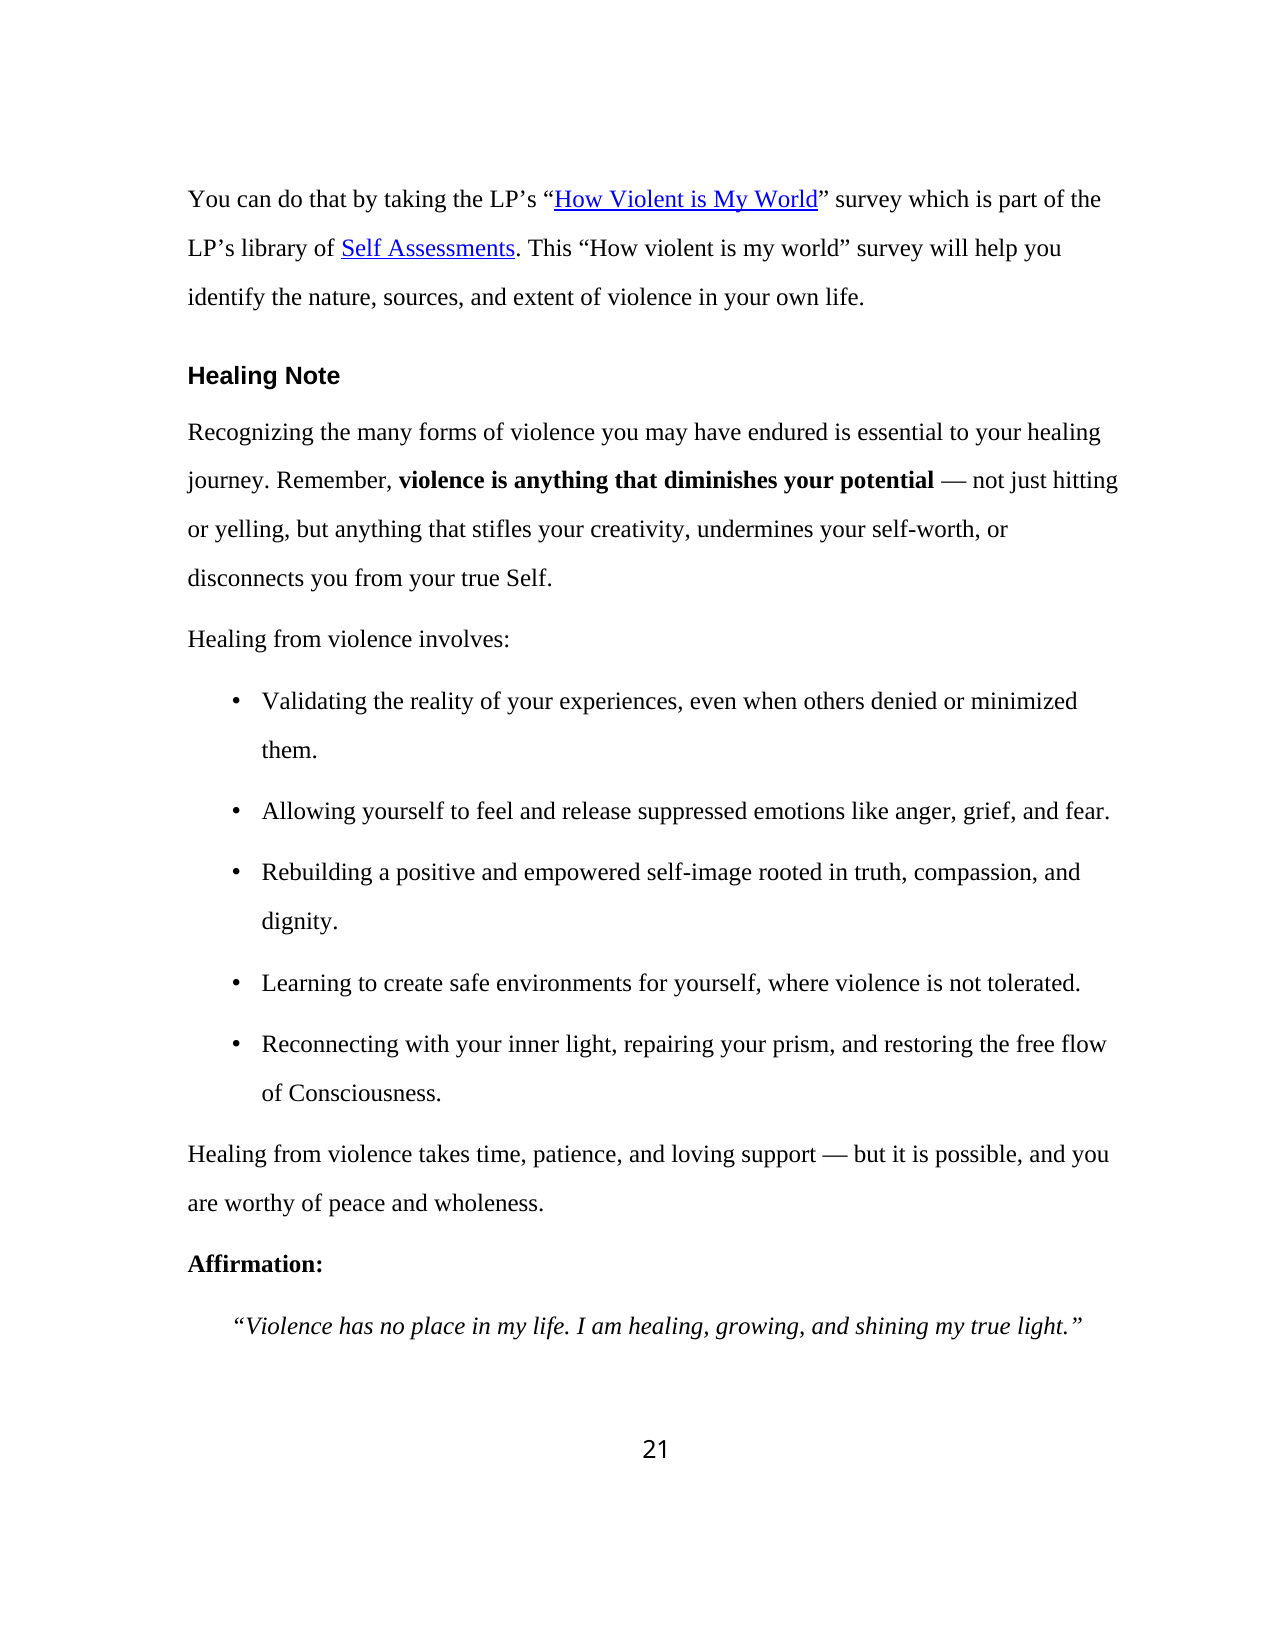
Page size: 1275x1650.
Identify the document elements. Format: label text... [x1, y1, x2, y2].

text “Violence has no place in my life. I am healing, growing, and shining my true light.” [231, 1311, 1114, 1339]
list Validating the reality of your experiences, even when others denied or minimized them. [232, 686, 1125, 763]
list Allowing yourself to feel and release suppressed emotions like anger, grief, and fear. [232, 796, 1125, 825]
text Healing from violence involves: [187, 624, 1125, 653]
text Affirmation: [187, 1249, 1125, 1278]
list Learning to create safe environments for yourself, where violence is not tolerated. [232, 968, 1125, 996]
text Recognizing the many forms of violence you may have endured is essential to your healing journey. Remember, violence is anything that diminishes your potential — not just hitting or yelling, but anything that stifles your creativity, undermines your self-worth, or disconnects you from your true Self. [187, 417, 1125, 592]
subtitle Healing Note [187, 361, 1125, 389]
list Rebuilding a positive and empowered self-image rooted in truth, compassion, and dignity. [232, 857, 1125, 935]
text You can do that by taking the LP’s “How Violent is My World” survey which is part of the LP’s library of Self Assessments. This “How violent is my world” survey will help you identify the nature, sources, and extent of violence in your own life. [187, 184, 1125, 311]
list Reconnecting with your inner light, repairing your prism, and restoring the free flow of Consciousness. [232, 1029, 1125, 1107]
text Healing from violence takes time, patience, and loving support — but it is possible, and you are worthy of peace and wholeness. [187, 1139, 1125, 1217]
